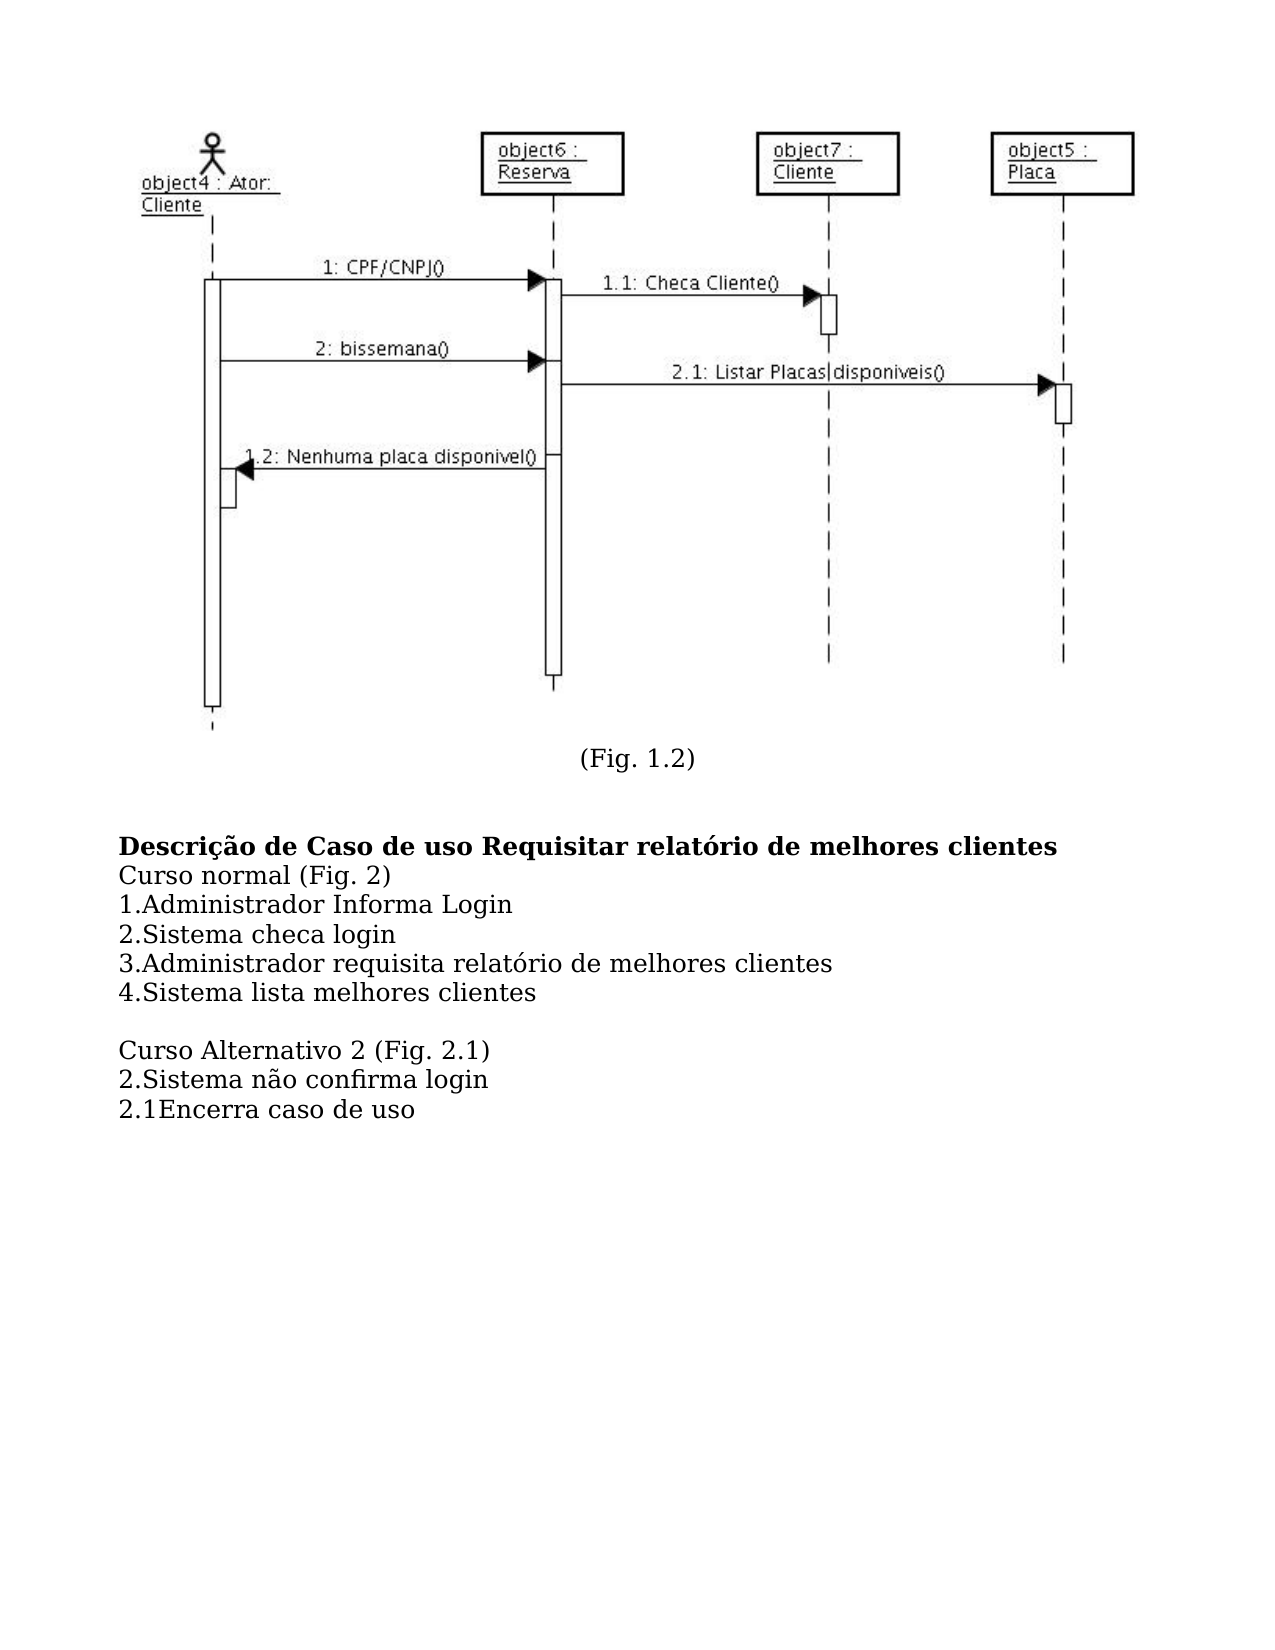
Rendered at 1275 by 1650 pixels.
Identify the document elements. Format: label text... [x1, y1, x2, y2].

text Descrição de Caso de uso Requisitar relatório de melhores clientes [118, 832, 1157, 862]
text 2.1Encerra caso de uso [118, 1095, 1157, 1124]
text (Fig. 1.2) [118, 118, 1157, 774]
text 1.Administrador Informa Login [118, 891, 1157, 920]
picture [126, 118, 1149, 745]
text 3.Administrador requisita relatório de melhores clientes [118, 949, 1157, 978]
text Curso normal (Fig. 2) [118, 862, 1157, 891]
text 4.Sistema lista melhores clientes [118, 978, 1157, 1007]
text 2.Sistema não confirma login [118, 1066, 1157, 1095]
text Curso Alternativo 2 (Fig. 2.1) [118, 1037, 1157, 1066]
text 2.Sistema checa login [118, 920, 1157, 949]
